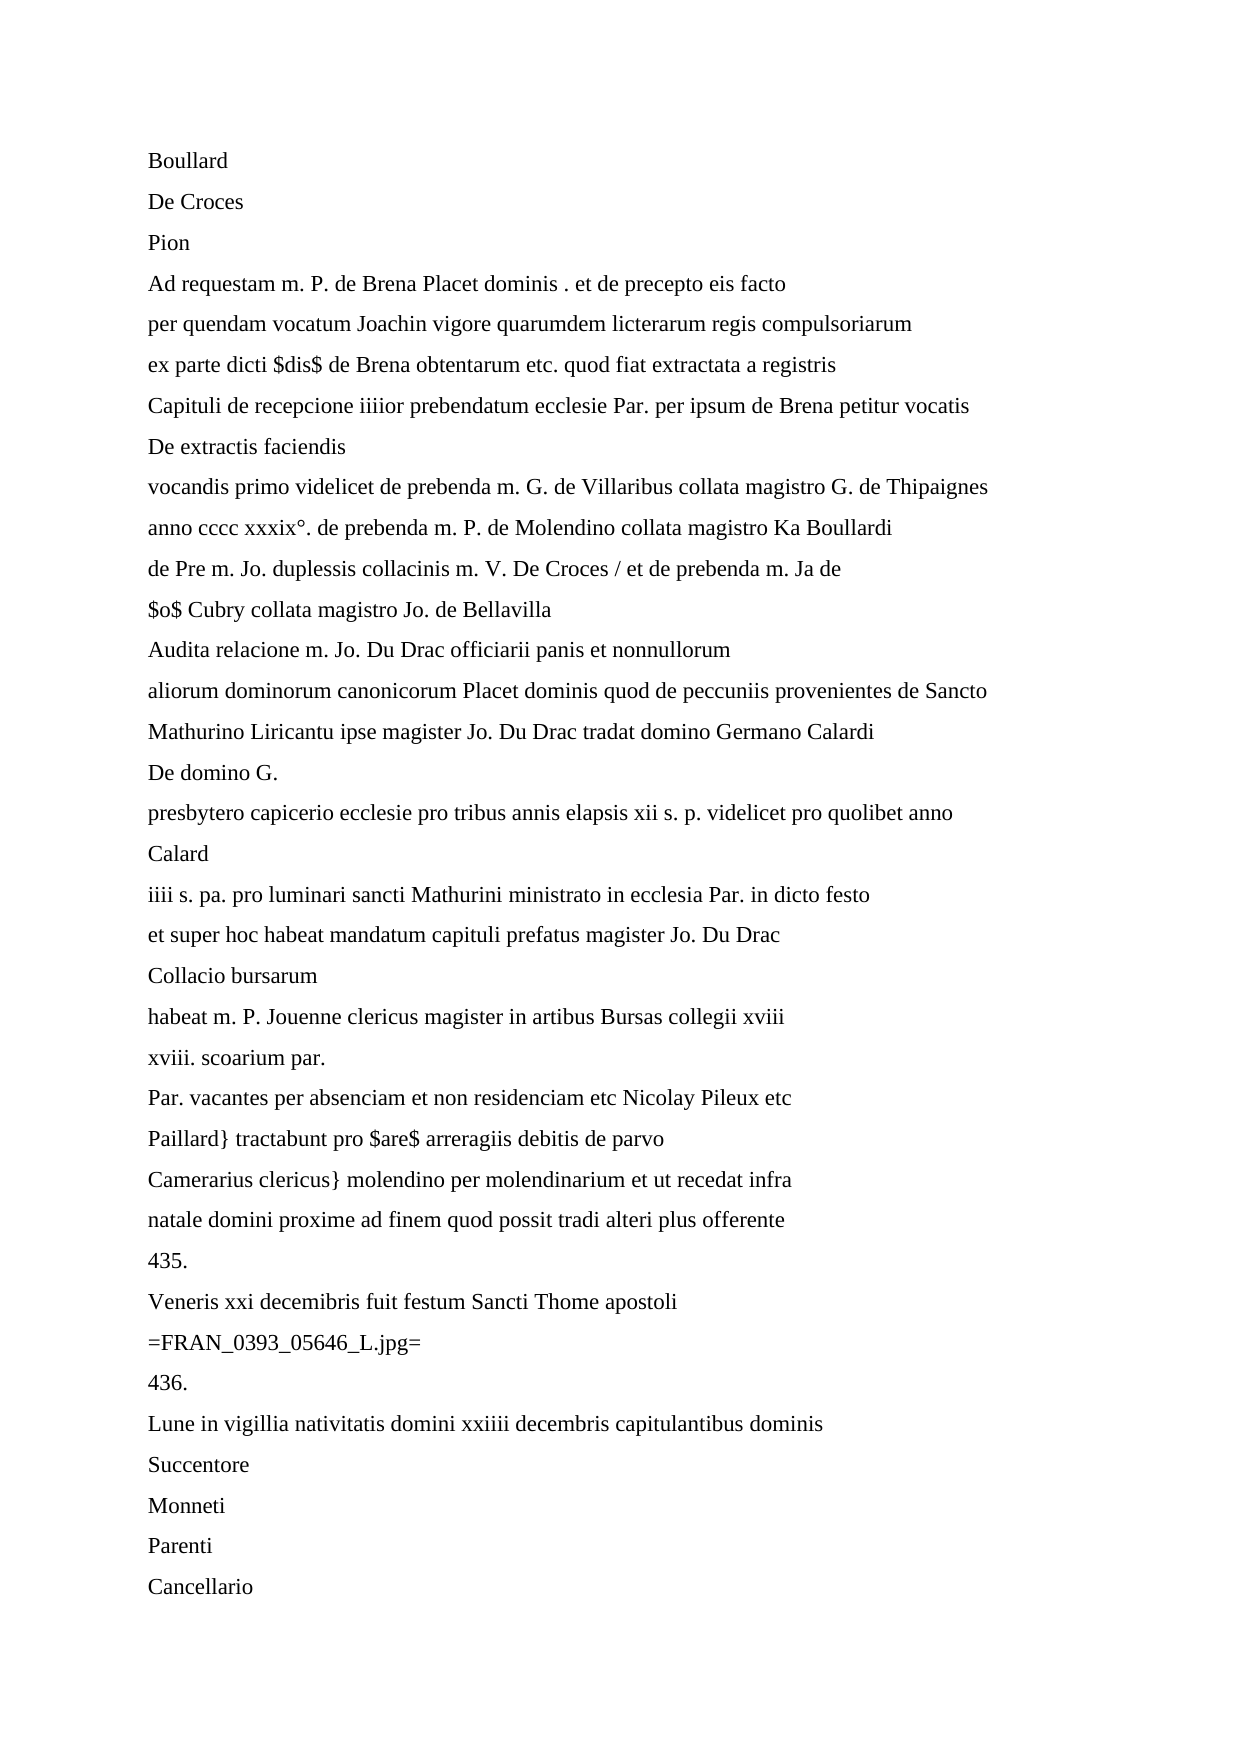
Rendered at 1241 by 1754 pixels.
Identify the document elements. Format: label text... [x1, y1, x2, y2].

text Parenti [148, 1532, 1093, 1559]
text Boullard [148, 148, 1093, 174]
text xviii. scoarium par. [148, 1044, 1093, 1070]
text De extractis faciendis [148, 433, 1093, 459]
text De domino G. [148, 758, 1093, 785]
text $o$ Cubry collata magistro Jo. de Bellavilla [148, 596, 1093, 622]
text Succentore [148, 1451, 1093, 1477]
text aliorum dominorum canonicorum Placet dominis quod de peccuniis provenientes de Sancto [148, 677, 1093, 703]
text Veneris xxi decemibris fuit festum Sancti Thome apostoli [148, 1288, 1093, 1314]
text habeat m. P. Jouenne clericus magister in artibus Bursas collegii xviii [148, 1003, 1093, 1029]
text 435. [148, 1247, 1093, 1274]
text Pion [148, 229, 1093, 255]
text natale domini proxime ad finem quod possit tradi alteri plus offerente [148, 1207, 1093, 1233]
text Par. vacantes per absenciam et non residenciam etc Nicolay Pileux etc [148, 1084, 1093, 1111]
text anno cccc xxxix°. de prebenda m. P. de Molendino collata magistro Ka Boullardi [148, 514, 1093, 541]
text Paillard} tractabunt pro $are$ arreragiis debitis de parvo [148, 1125, 1093, 1151]
text Camerarius clericus} molendino per molendinarium et ut recedat infra [148, 1166, 1093, 1192]
text Lune in vigillia nativitatis domini xxiiii decembris capitulantibus dominis [148, 1410, 1093, 1437]
text Cancellario [148, 1573, 1093, 1599]
text ex parte dicti $dis$ de Brena obtentarum etc. quod fiat extractata a registris [148, 351, 1093, 378]
text de Pre m. Jo. duplessis collacinis m. V. De Croces / et de prebenda m. Ja de [148, 555, 1093, 581]
text Audita relacione m. Jo. Du Drac officiarii panis et nonnullorum [148, 636, 1093, 663]
text Mathurino Liricantu ipse magister Jo. Du Drac tradat domino Germano Calardi [148, 718, 1093, 744]
text Collacio bursarum [148, 962, 1093, 988]
text Ad requestam m. P. de Brena Placet dominis . et de precepto eis facto [148, 270, 1093, 296]
text iiii s. pa. pro luminari sancti Mathurini ministrato in ecclesia Par. in dicto festo [148, 881, 1093, 907]
text per quendam vocatum Joachin vigore quarumdem licterarum regis compulsoriarum [148, 311, 1093, 337]
text Capituli de recepcione iiiior prebendatum ecclesie Par. per ipsum de Brena petitur vocatis [148, 392, 1093, 418]
text De Croces [148, 188, 1093, 215]
text Monneti [148, 1492, 1093, 1518]
text presbytero capicerio ecclesie pro tribus annis elapsis xii s. p. videlicet pro quolibet anno [148, 799, 1093, 826]
text =FRAN_0393_05646_L.jpg= [148, 1329, 1093, 1355]
text Calard [148, 840, 1093, 866]
text vocandis primo videlicet de prebenda m. G. de Villaribus collata magistro G. de Thipaignes [148, 473, 1093, 500]
text et super hoc habeat mandatum capituli prefatus magister Jo. Du Drac [148, 921, 1093, 948]
text 436. [148, 1369, 1093, 1396]
